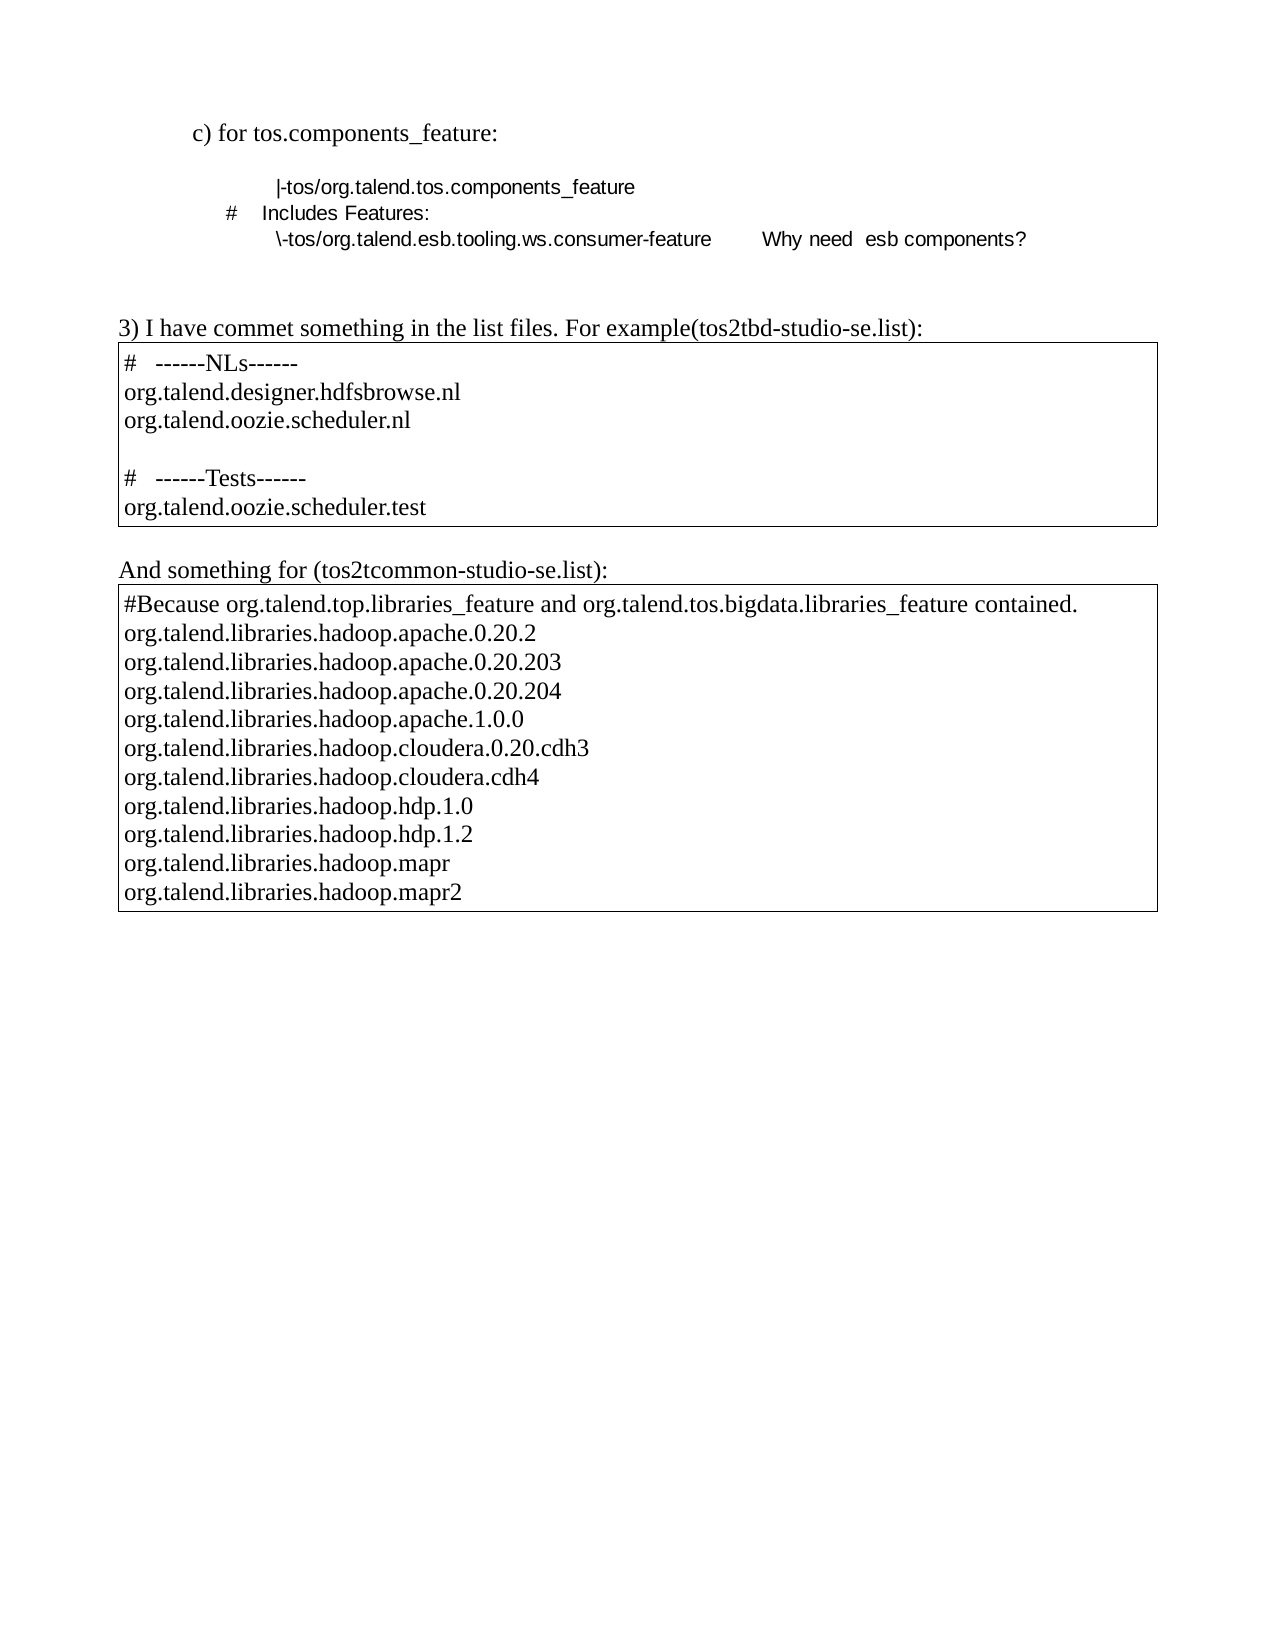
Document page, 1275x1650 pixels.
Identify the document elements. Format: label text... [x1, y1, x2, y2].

text 3) I have commet something in the list files. For example(tos2tbd-studio-se.list): [118, 313, 1157, 342]
text And something for (tos2tcommon-studio-se.list): [118, 555, 1157, 584]
text c) for tos.components_feature: [118, 118, 1157, 147]
table_header # ------NLs------ org.talend.designer.hdfsbrowse.nl org.talend.oozie.scheduler.nl # ------Tests------ org.talend.oozie.scheduler.test [119, 343, 1157, 526]
table_header #Because org.talend.top.libraries_feature and org.talend.tos.bigdata.libraries_feature contained. org.talend.libraries.hadoop.apache.0.20.2 org.talend.libraries.hadoop.apache.0.20.203 org.talend.libraries.hadoop.apache.0.20.204 org.talend.libraries.hadoop.apache.1.0.0 org.talend.libraries.hadoop.cloudera.0.20.cdh3 org.talend.libraries.hadoop.cloudera.cdh4 org.talend.libraries.hadoop.hdp.1.0 org.talend.libraries.hadoop.hdp.1.2 org.talend.libraries.hadoop.mapr org.talend.libraries.hadoop.mapr2 [119, 585, 1157, 911]
